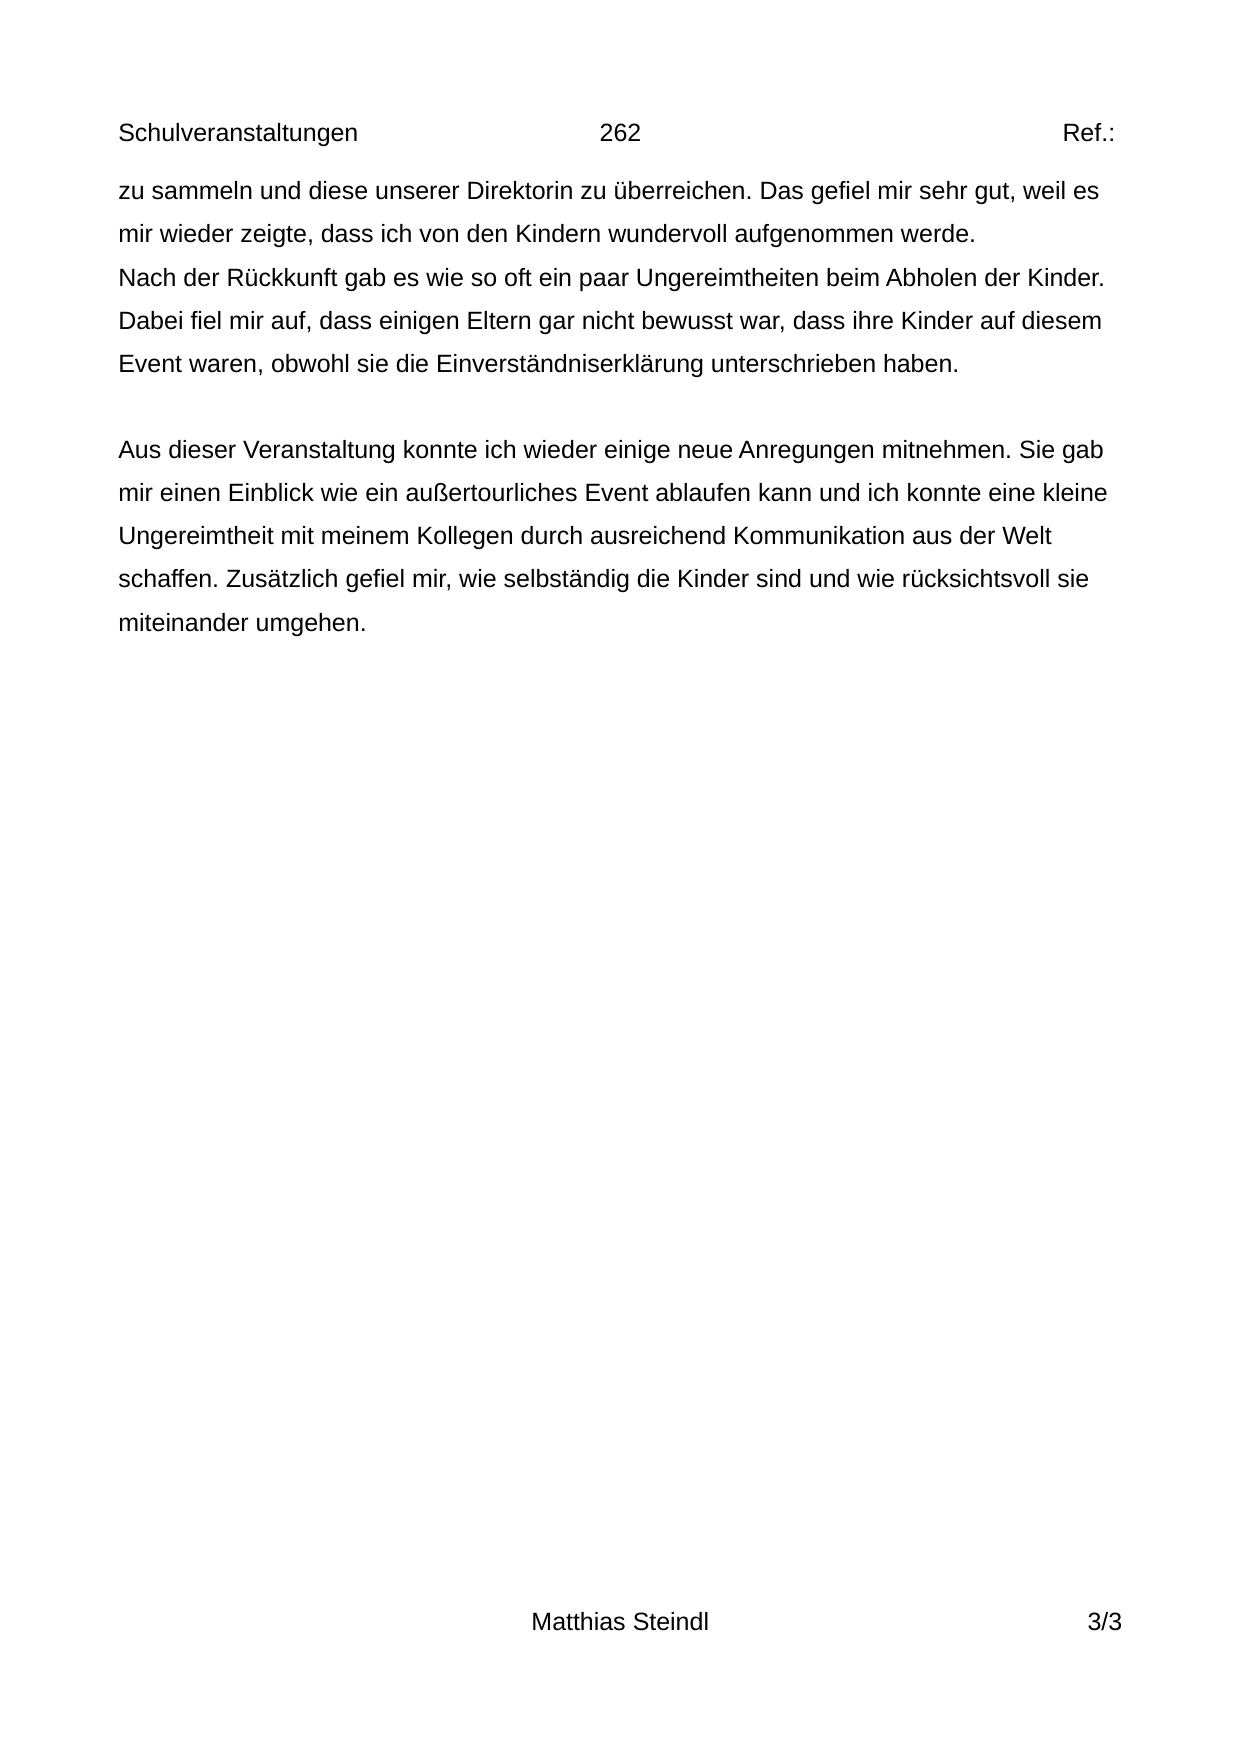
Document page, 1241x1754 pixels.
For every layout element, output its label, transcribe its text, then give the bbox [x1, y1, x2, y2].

text zu sammeln und diese unserer Direktorin zu überreichen. Das gefiel mir sehr gut, weil es mir wieder zeigte, dass ich von den Kindern wundervoll aufgenommen werde. [118, 176, 1122, 248]
text Nach der Rückkunft gab es wie so oft ein paar Ungereimtheiten beim Abholen der Kinder. Dabei fiel mir auf, dass einigen Eltern gar nicht bewusst war, dass ihre Kinder auf diesem Event waren, obwohl sie die Einverständniserklärung unterschrieben haben. [118, 263, 1122, 378]
text Aus dieser Veranstaltung konnte ich wieder einige neue Anregungen mitnehmen. Sie gab mir einen Einblick wie ein außertourliches Event ablaufen kann und ich konnte eine kleine Ungereimtheit mit meinem Kollegen durch ausreichend Kommunikation aus der Welt schaffen. Zusätzlich gefiel mir, wie selbständig die Kinder sind und wie rücksichtsvoll sie miteinander umgehen. [118, 435, 1122, 636]
